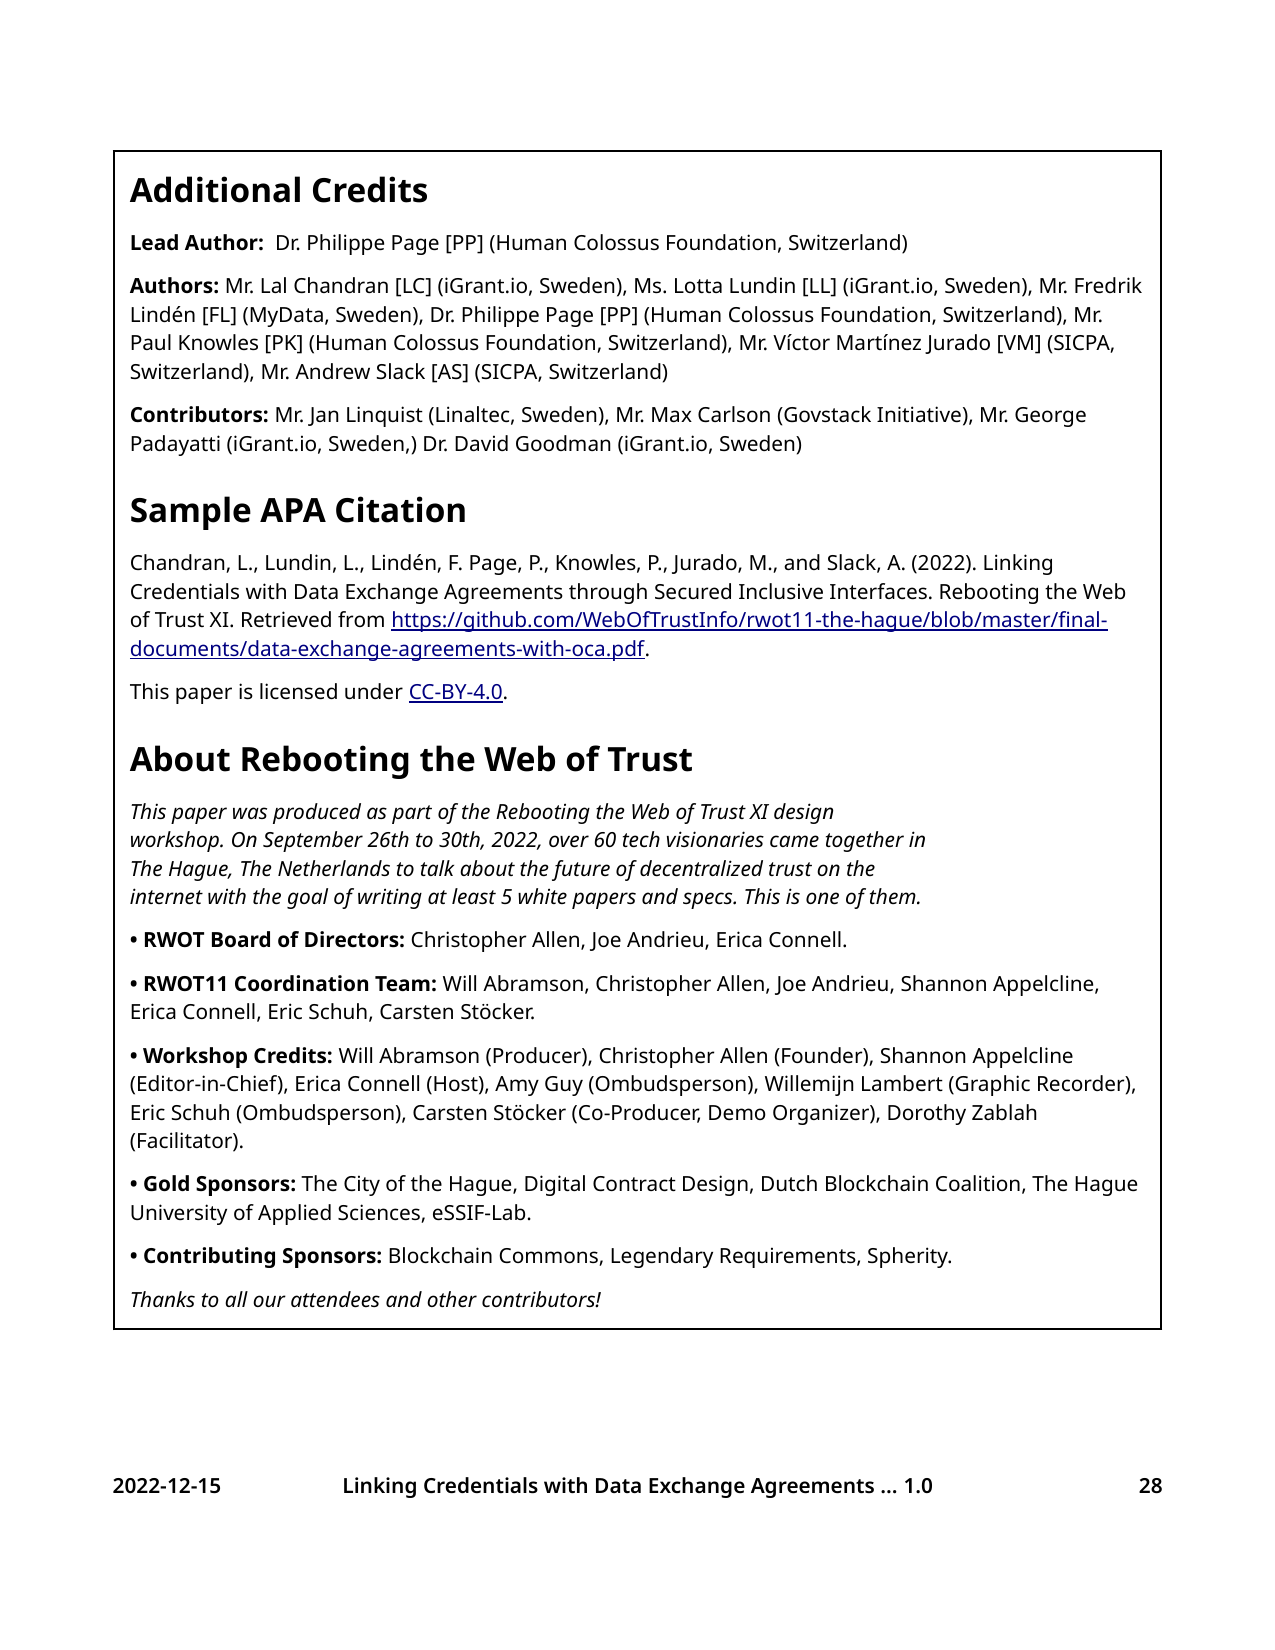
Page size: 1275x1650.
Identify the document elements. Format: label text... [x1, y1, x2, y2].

text • Contributing Sponsors: Blockchain Commons, Legendary Requirements, Spherity. [115, 1224, 1160, 1268]
text Lead Author: Dr. Philippe Page [PP] (Human Colossus Foundation, Switzerland) [115, 211, 1160, 254]
text Contributors: Mr. Jan Linquist (Linaltec, Sweden), Mr. Max Carlson (Govstack Initiative), Mr. George Padayatti (iGrant.io, Sweden,) Dr. David Goodman (iGrant.io, Sweden) [115, 383, 1160, 457]
text • Gold Sponsors: The City of the Hague, Digital Contract Design, Dutch Blockchain Coalition, The Hague University of Applied Sciences, eSSIF-Lab. [115, 1152, 1160, 1224]
text Thanks to all our attendees and other contributors! [115, 1268, 1160, 1328]
text This paper was produced as part of the Rebooting the Web of Trust XI design workshop. On September 26th to 30th, 2022, over 60 tech visionaries came together in The Hague, The Netherlands to talk about the future of decentralized trust on the internet with the goal of writing at least 5 white papers and specs. This is one of them. [115, 780, 1160, 908]
subtitle Additional Credits [115, 152, 1160, 211]
subtitle About Rebooting the Web of Trust [115, 718, 1160, 780]
text • RWOT11 Coordination Team: Will Abramson, Christopher Allen, Joe Andrieu, Shannon Appelcline, Erica Connell, Eric Schuh, Carsten Stöcker. [115, 952, 1160, 1024]
text • Workshop Credits: Will Abramson (Producer), Christopher Allen (Founder), Shannon Appelcline (Editor-in-Chief), Erica Connell (Host), Amy Guy (Ombudsperson), Willemijn Lambert (Graphic Recorder), Eric Schuh (Ombudsperson), Carsten Stöcker (Co-Producer, Demo Organizer), Dorothy Zablah (Facilitator). [115, 1024, 1160, 1152]
text • RWOT Board of Directors: Christopher Allen, Joe Andrieu, Erica Connell. [115, 908, 1160, 952]
subtitle Sample APA Citation [115, 470, 1160, 531]
text Authors: Mr. Lal Chandran [LC] (iGrant.io, Sweden), Ms. Lotta Lundin [LL] (iGrant.io, Sweden), Mr. Fredrik Lindén [FL] (MyData, Sweden), Dr. Philippe Page [PP] (Human Colossus Foundation, Switzerland), Mr. Paul Knowles [PK] (Human Colossus Foundation, Switzerland), Mr. Víctor Martínez Jurado [VM] (SICPA, Switzerland), Mr. Andrew Slack [AS] (SICPA, Switzerland) [115, 254, 1160, 383]
text This paper is licensed under CC-BY-4.0. [115, 660, 1160, 706]
text Chandran, L., Lundin, L., Lindén, F. Page, P., Knowles, P., Jurado, M., and Slack, A. (2022). Linking Credentials with Data Exchange Agreements through Secured Inclusive Interfaces. Rebooting the Web of Trust XI. Retrieved from https://github.com/WebOfTrustInfo/rwot11-the-hague/blob/master/final-documents/data-exchange-agreements-with-oca.pdf. [115, 531, 1160, 660]
